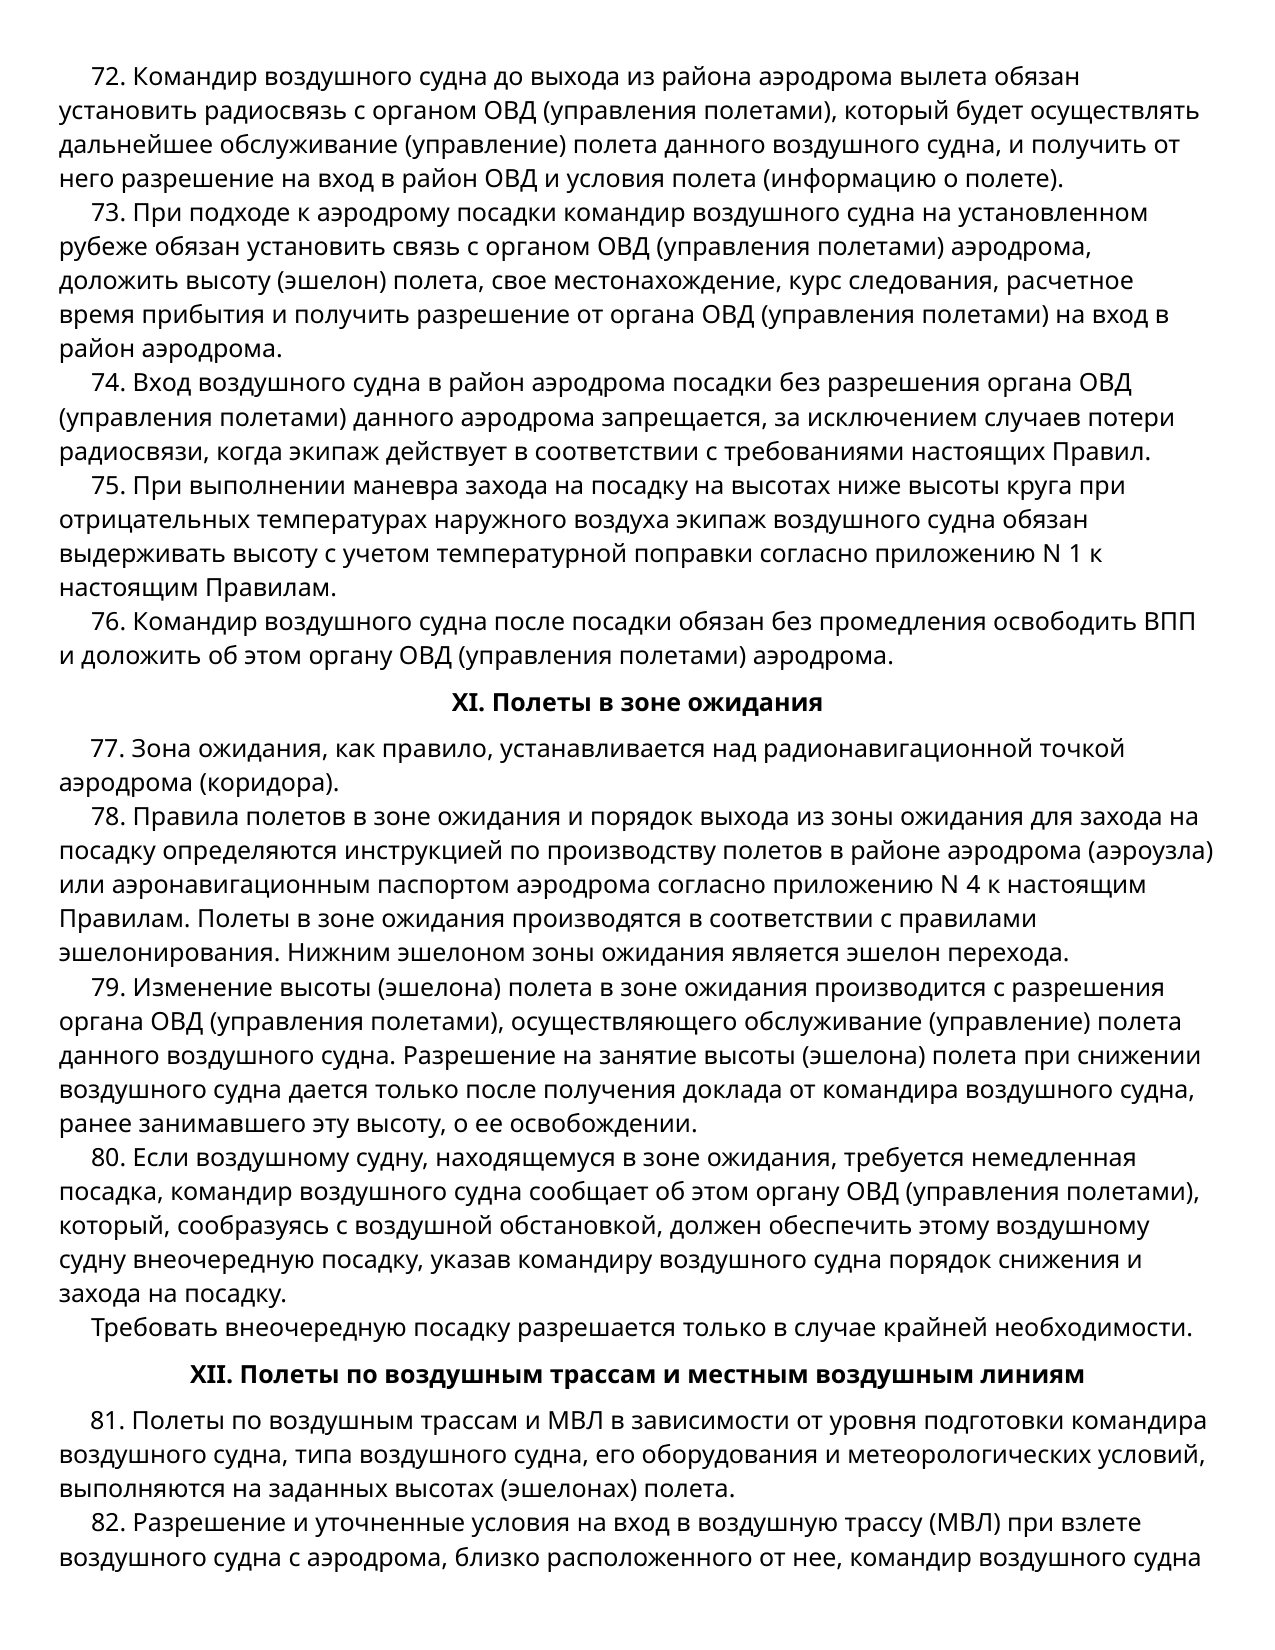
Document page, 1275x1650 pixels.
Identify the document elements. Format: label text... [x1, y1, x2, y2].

text XII. Полеты по воздушным трассам и местным воздушным линиям [58, 1356, 1216, 1390]
text 72. Командир воздушного судна до выхода из района аэродрома вылета обязан установить радиосвязь с органом ОВД (управления полетами), который будет осуществлять дальнейшее обслуживание (управление) полета данного воздушного судна, и получить от него разрешение на вход в район ОВД и условия полета (информацию о полете). 73. При подходе к аэродрому посадки командир воздушного судна на установленном рубеже обязан установить связь с органом ОВД (управления полетами) аэродрома, доложить высоту (эшелон) полета, свое местонахождение, курс следования, расчетное время прибытия и получить разрешение от органа ОВД (управления полетами) на вход в район аэродрома. 74. Вход воздушного судна в район аэродрома посадки без разрешения органа ОВД (управления полетами) данного аэродрома запрещается, за исключением случаев потери радиосвязи, когда экипаж действует в соответствии с требованиями настоящих Правил. 75. При выполнении маневра захода на посадку на высотах ниже высоты круга при отрицательных температурах наружного воздуха экипаж воздушного судна обязан выдерживать высоту с учетом температурной поправки согласно приложению N 1 к настоящим Правилам. 76. Командир воздушного судна после посадки обязан без промедления освободить ВПП и доложить об этом органу ОВД (управления полетами) аэродрома. [58, 58, 1216, 672]
text XI. Полеты в зоне ожидания [58, 684, 1216, 718]
text 77. Зона ожидания, как правило, устанавливается над радионавигационной точкой аэродрома (коридора). 78. Правила полетов в зоне ожидания и порядок выхода из зоны ожидания для захода на посадку определяются инструкцией по производству полетов в районе аэродрома (аэроузла) или аэронавигационным паспортом аэродрома согласно приложению N 4 к настоящим Правилам. Полеты в зоне ожидания производятся в соответствии с правилами эшелонирования. Нижним эшелоном зоны ожидания является эшелон перехода. 79. Изменение высоты (эшелона) полета в зоне ожидания производится с разрешения органа ОВД (управления полетами), осуществляющего обслуживание (управление) полета данного воздушного судна. Разрешение на занятие высоты (эшелона) полета при снижении воздушного судна дается только после получения доклада от командира воздушного судна, ранее занимавшего эту высоту, о ее освобождении. 80. Если воздушному судну, находящемуся в зоне ожидания, требуется немедленная посадка, командир воздушного судна сообщает об этом органу ОВД (управления полетами), который, сообразуясь с воздушной обстановкой, должен обеспечить этому воздушному судну внеочередную посадку, указав командиру воздушного судна порядок снижения и захода на посадку. Требовать внеочередную посадку разрешается только в случае крайней необходимости. [58, 731, 1216, 1344]
text 81. Полеты по воздушным трассам и МВЛ в зависимости от уровня подготовки командира воздушного судна, типа воздушного судна, его оборудования и метеорологических условий, выполняются на заданных высотах (эшелонах) полета. 82. Разрешение и уточненные условия на вход в воздушную трассу (МВЛ) при взлете воздушного судна с аэродрома, близко расположенного от нее, командир воздушного судна [58, 1403, 1216, 1573]
